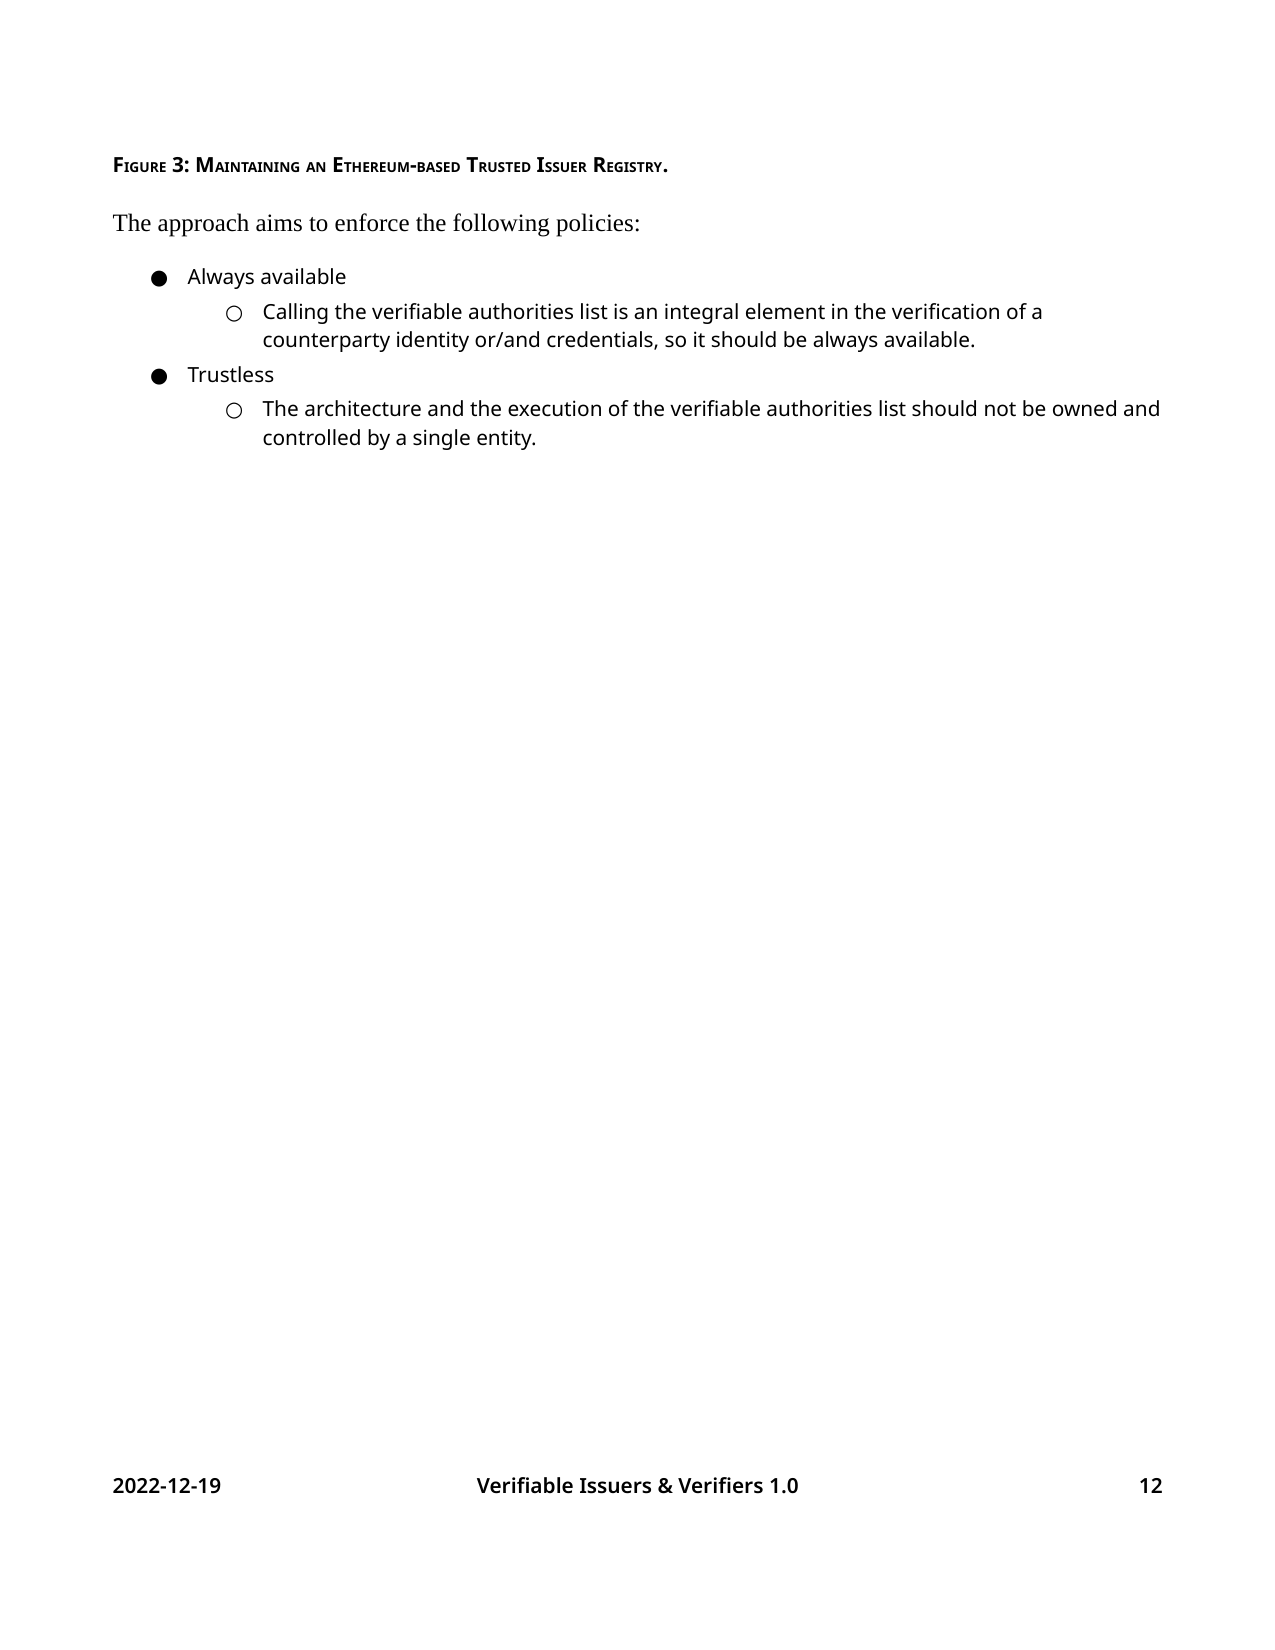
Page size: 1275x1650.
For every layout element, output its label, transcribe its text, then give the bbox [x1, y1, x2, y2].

text The approach aims to enforce the following policies: [112, 208, 1162, 237]
list Trustless [150, 360, 1162, 388]
list The architecture and the execution of the verifiable authorities list should not be owned and controlled by a single entity. [225, 394, 1162, 451]
list Always available [150, 262, 1162, 291]
list Calling the verifiable authorities list is an integral element in the verification of a counterparty identity or/and credentials, so it should be always available. [225, 297, 1162, 354]
text Figure 3: Maintaining an Ethereum-based Trusted Issuer Registry. [112, 150, 1162, 178]
